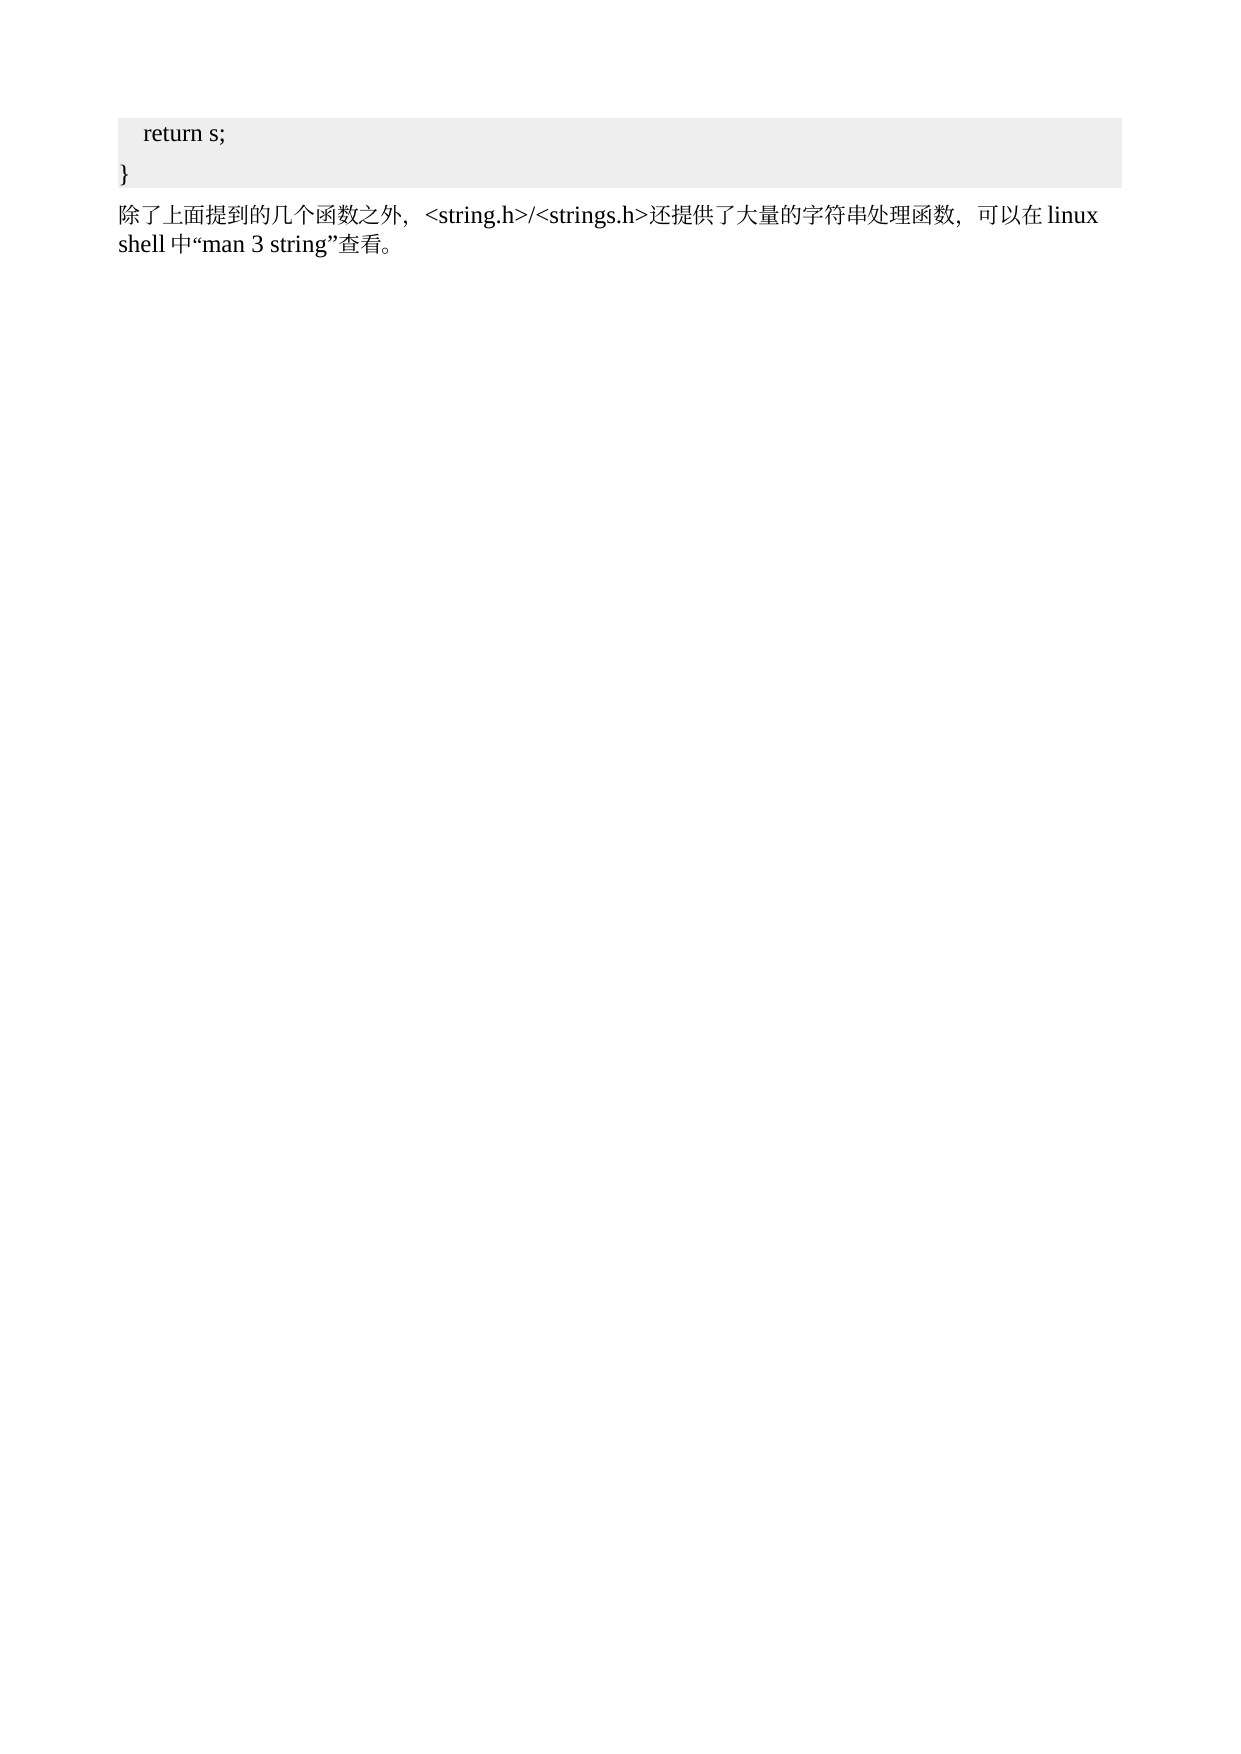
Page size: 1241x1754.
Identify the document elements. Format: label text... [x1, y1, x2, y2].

text 除了上面提到的几个函数之外，<string.h>/<strings.h>还提供了大量的字符串处理函数，可以在linux shell中“man 3 string”查看。 [118, 201, 1122, 258]
text return s; [118, 118, 1122, 147]
text } [118, 159, 1122, 188]
